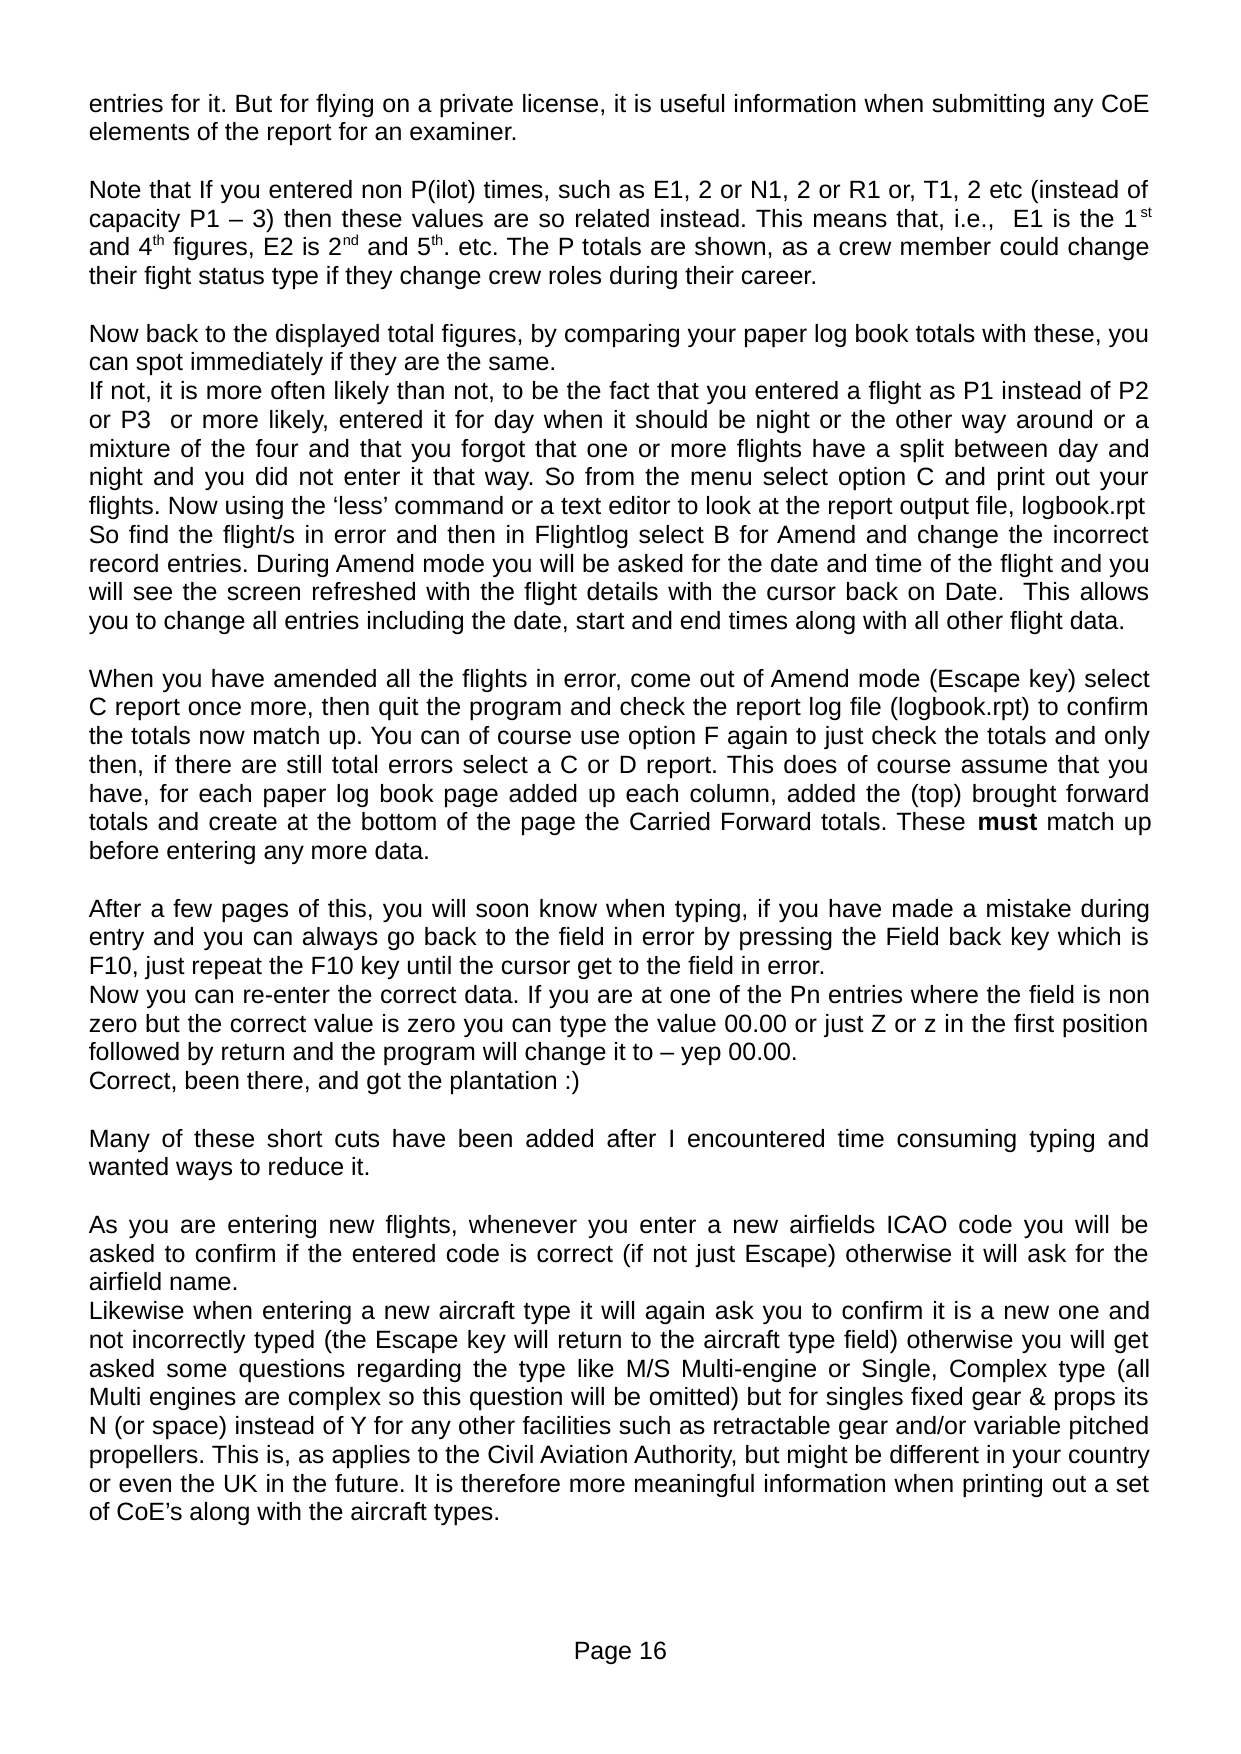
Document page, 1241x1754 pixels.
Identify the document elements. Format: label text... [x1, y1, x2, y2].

text Many of these short cuts have been added after I encountered time consuming typing and wanted ways to reduce it. [88, 1123, 1152, 1181]
text Now back to the displayed total figures, by comparing your paper log book totals with these, you can spot immediately if they are the same. [88, 318, 1152, 376]
text Correct, been there, and got the plantation :) [88, 1066, 1152, 1095]
text After a few pages of this, you will soon know when typing, if you have made a mistake during entry and you can always go back to the field in error by pressing the Field back key which is F10, just repeat the F10 key until the cursor get to the field in error. [88, 893, 1152, 980]
text entries for it. But for flying on a private license, it is useful information when submitting any CoE elements of the report for an examiner. [88, 88, 1152, 146]
text Likewise when entering a new aircraft type it will again ask you to confirm it is a new one and not incorrectly typed (the Escape key will return to the aircraft type field) otherwise you will get asked some questions regarding the type like M/S Multi-engine or Single, Complex type (all Multi engines are complex so this question will be omitted) but for singles fixed gear & props its N (or space) instead of Y for any other facilities such as retractable gear and/or variable pitched propellers. This is, as applies to the Civil Aviation Authority, but might be different in your country or even the UK in the future. It is therefore more meaningful information when printing out a set of CoE’s along with the aircraft types. [88, 1296, 1152, 1526]
text When you have amended all the flights in error, come out of Amend mode (Escape key) select C report once more, then quit the program and check the report log file (logbook.rpt) to confirm the totals now match up. You can of course use option F again to just check the totals and only then, if there are still total errors select a C or D report. This does of course assume that you have, for each paper log book page added up each column, added the (top) brought forward totals and create at the bottom of the page the Carried Forward totals. These must match up before entering any more data. [88, 663, 1152, 865]
text If not, it is more often likely than not, to be the fact that you entered a flight as P1 instead of P2 or P3 or more likely, entered it for day when it should be night or the other way around or a mixture of the four and that you forgot that one or more flights have a split between day and night and you did not enter it that way. So from the menu select option C and print out your flights. Now using the ‘less’ command or a text editor to look at the report output file, logbook.rpt [88, 376, 1152, 520]
text As you are entering new flights, whenever you enter a new airfields ICAO code you will be asked to confirm if the entered code is correct (if not just Escape) otherwise it will ask for the airfield name. [88, 1210, 1152, 1296]
text Note that If you entered non P(ilot) times, such as E1, 2 or N1, 2 or R1 or, T1, 2 etc (instead of capacity P1 – 3) then these values are so related instead. This means that, i.e., E1 is the 1st and 4th figures, E2 is 2nd and 5th. etc. The P totals are shown, as a crew member could change their fight status type if they change crew roles during their career. [88, 175, 1152, 290]
text Now you can re-enter the correct data. If you are at one of the Pn entries where the field is non zero but the correct value is zero you can type the value 00.00 or just Z or z in the first position followed by return and the program will change it to – yep 00.00. [88, 980, 1152, 1066]
text So find the flight/s in error and then in Flightlog select B for Amend and change the incorrect record entries. During Amend mode you will be asked for the date and time of the flight and you will see the screen refreshed with the flight details with the cursor back on Date. This allows you to change all entries including the date, start and end times along with all other flight data. [88, 520, 1152, 635]
